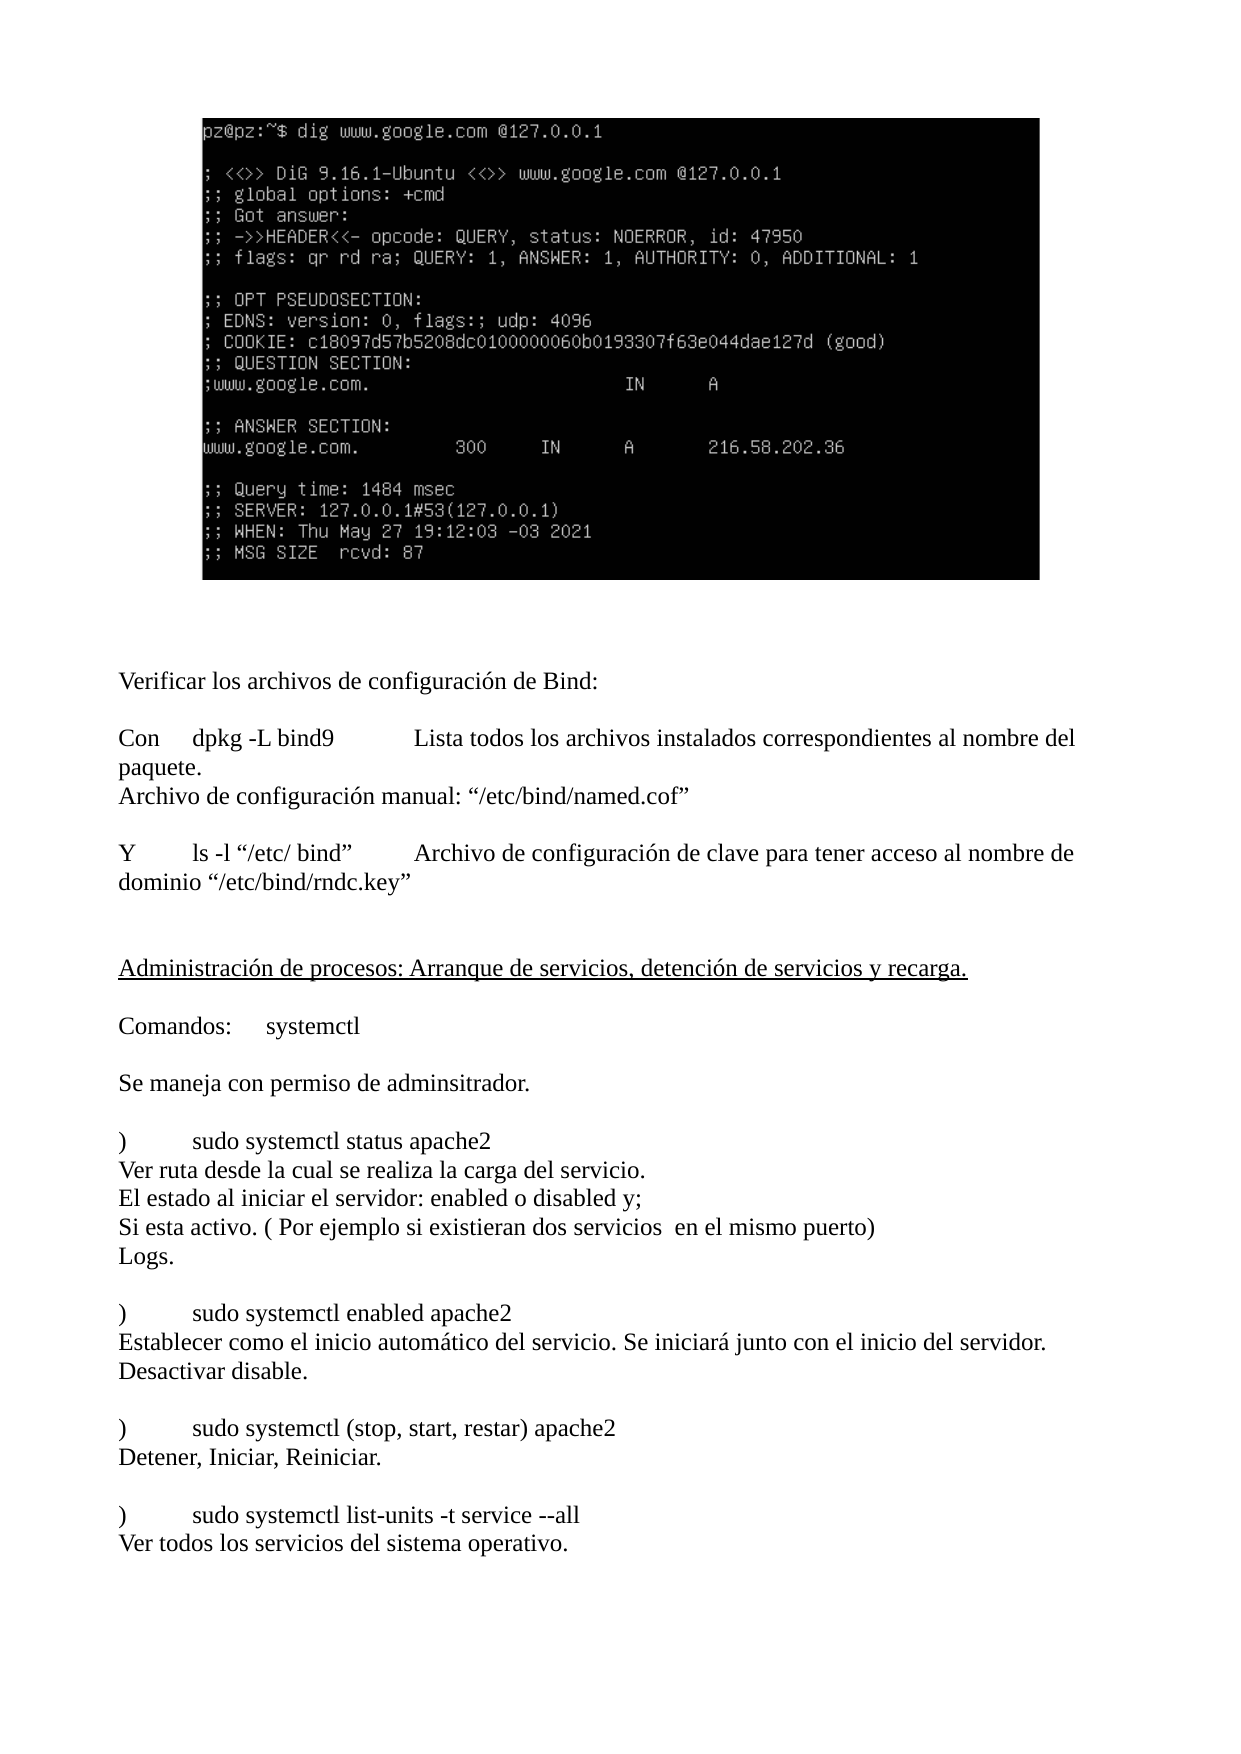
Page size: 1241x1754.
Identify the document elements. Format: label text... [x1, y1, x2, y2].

text Y ls -l “/etc/ bind” Archivo de configuración de clave para tener acceso al nombre de dominio “/etc/bind/rndc.key” [118, 838, 1122, 896]
text ) sudo systemctl status apache2 [118, 1126, 1122, 1155]
text Se maneja con permiso de adminsitrador. [118, 1068, 1122, 1097]
text ) sudo systemctl enabled apache2 [118, 1298, 1122, 1327]
text Con dpkg -L bind9 Lista todos los archivos instalados correspondientes al nombre del paquete. [118, 723, 1122, 781]
text Verificar los archivos de configuración de Bind: [118, 666, 1122, 695]
text Detener, Iniciar, Reiniciar. [118, 1442, 1122, 1471]
text ) sudo systemctl (stop, start, restar) apache2 [118, 1413, 1122, 1442]
text El estado al iniciar el servidor: enabled o disabled y; [118, 1183, 1122, 1212]
text Establecer como el inicio automático del servicio. Se iniciará junto con el inicio del servidor. Desactivar disable. [118, 1327, 1122, 1385]
text Administración de procesos: Arranque de servicios, detención de servicios y recarga. [118, 953, 1122, 982]
text Ver ruta desde la cual se realiza la carga del servicio. [118, 1155, 1122, 1183]
text Ver todos los servicios del sistema operativo. [118, 1528, 1122, 1557]
text Comandos: systemctl [118, 1011, 1122, 1040]
text Si esta activo. ( Por ejemplo si existieran dos servicios en el mismo puerto) [118, 1212, 1122, 1241]
picture [200, 118, 1040, 580]
text ) sudo systemctl list-units -t service --all [118, 1500, 1122, 1528]
text Archivo de configuración manual: “/etc/bind/named.cof” [118, 781, 1122, 810]
text Logs. [118, 1241, 1122, 1270]
